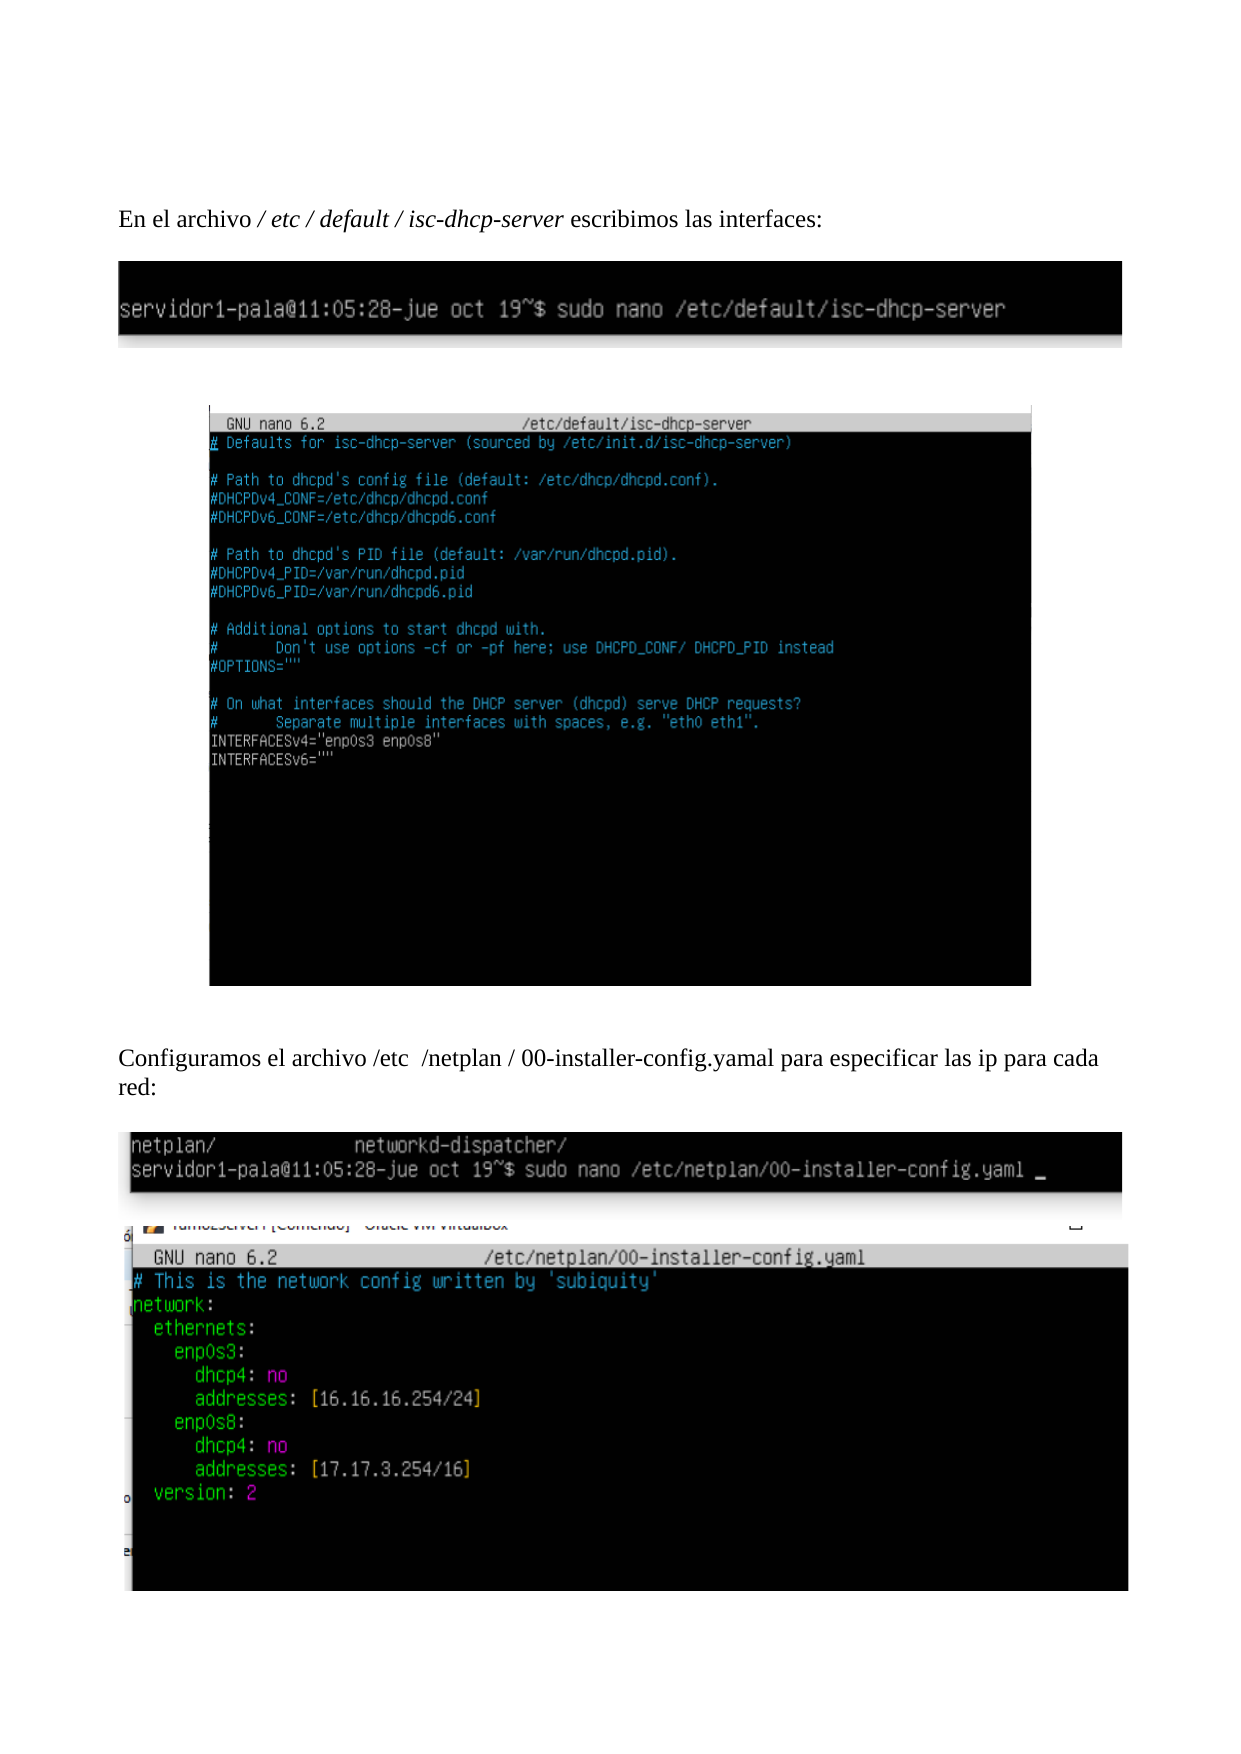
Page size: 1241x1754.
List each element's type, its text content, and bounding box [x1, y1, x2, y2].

text Configuramos el archivo /etc /netplan / 00-installer-config.yamal para especificar las ip para cada red: [118, 1043, 1122, 1101]
picture [118, 261, 1123, 348]
text En el archivo / etc / default / isc-dhcp-server escribimos las interfaces: [118, 204, 1122, 233]
picture [124, 1226, 1129, 1591]
picture [208, 405, 1032, 986]
picture [118, 1132, 1123, 1220]
